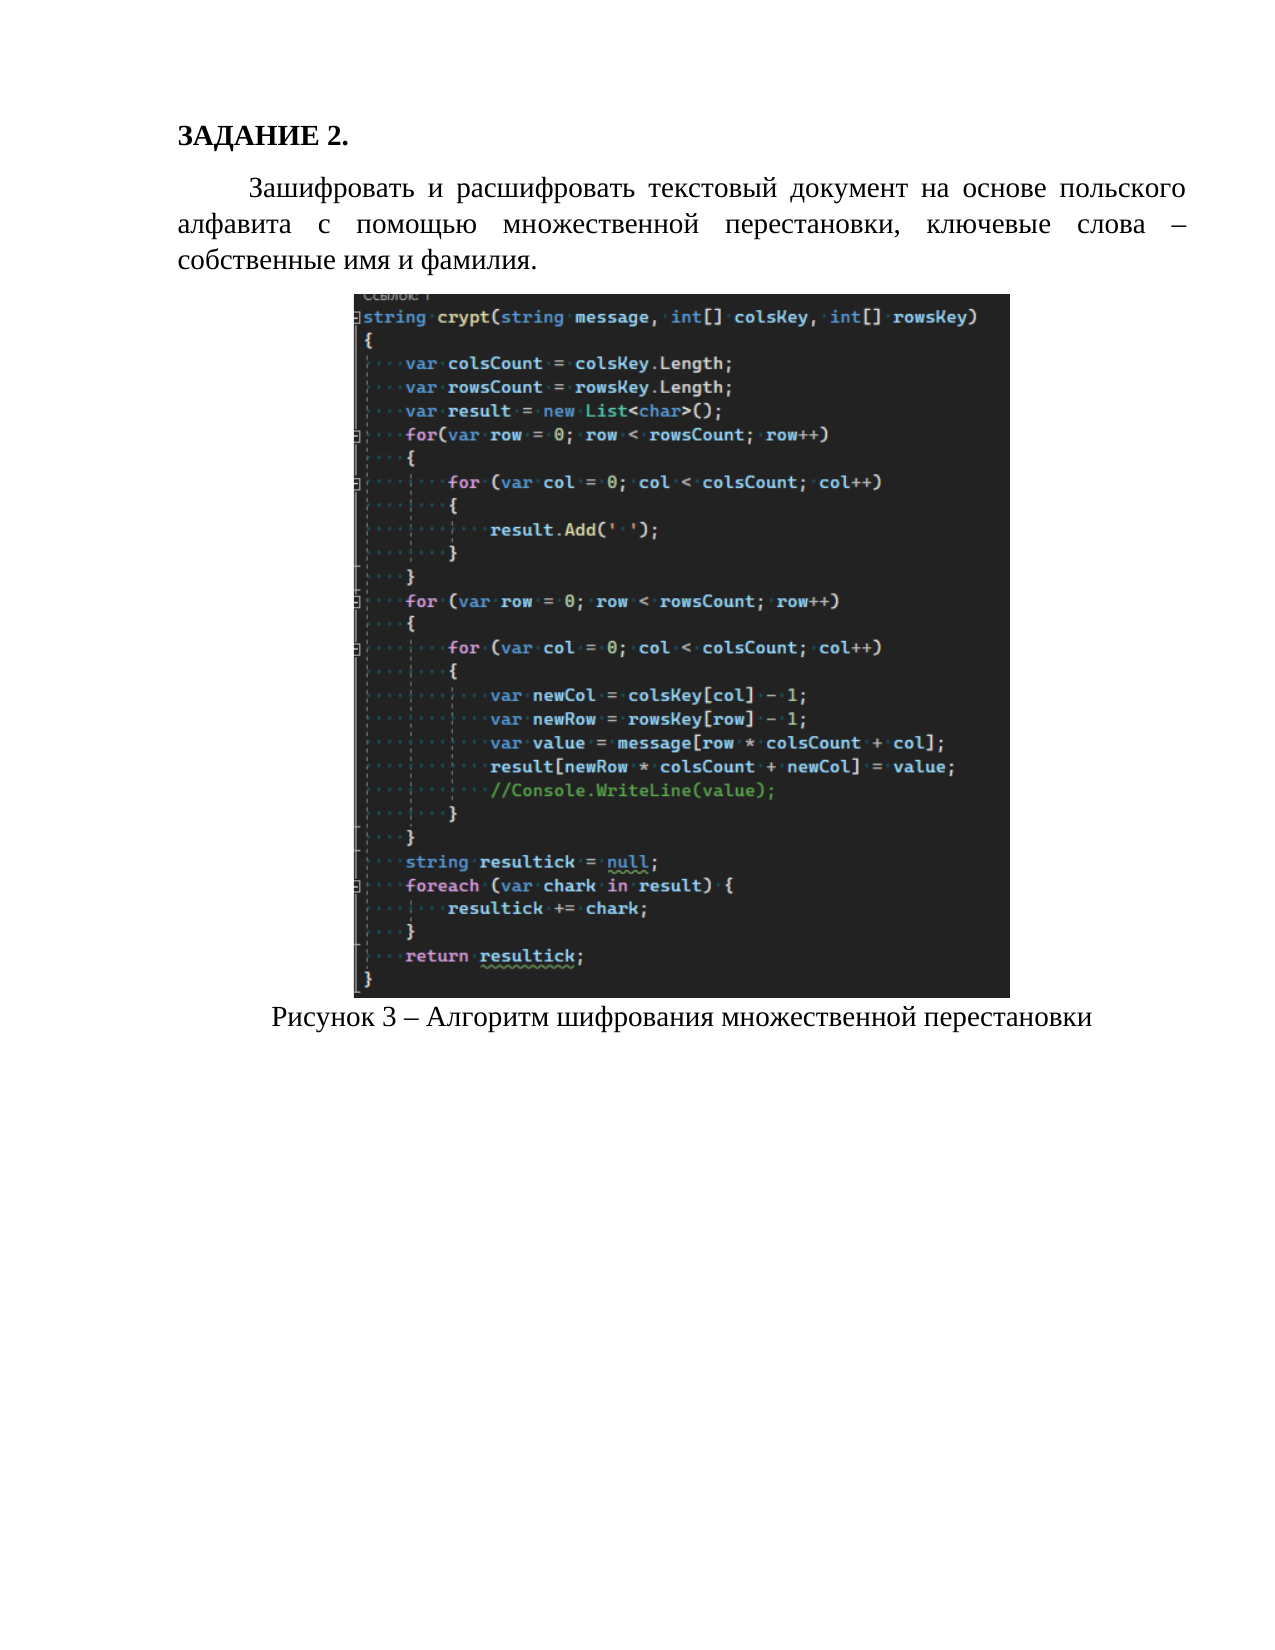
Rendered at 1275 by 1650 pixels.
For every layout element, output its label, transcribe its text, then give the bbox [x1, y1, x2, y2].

text Зашифровать и расшифровать текстовый документ на основе польского алфавита с помощью множественной перестановки, ключевые слова – собственные имя и фамилия. [177, 171, 1186, 276]
text Рисунок 3 – Алгоритм шифрования множественной перестановки [177, 295, 1186, 1033]
picture [353, 294, 1010, 998]
text ЗАДАНИЕ 2. [177, 118, 1186, 152]
